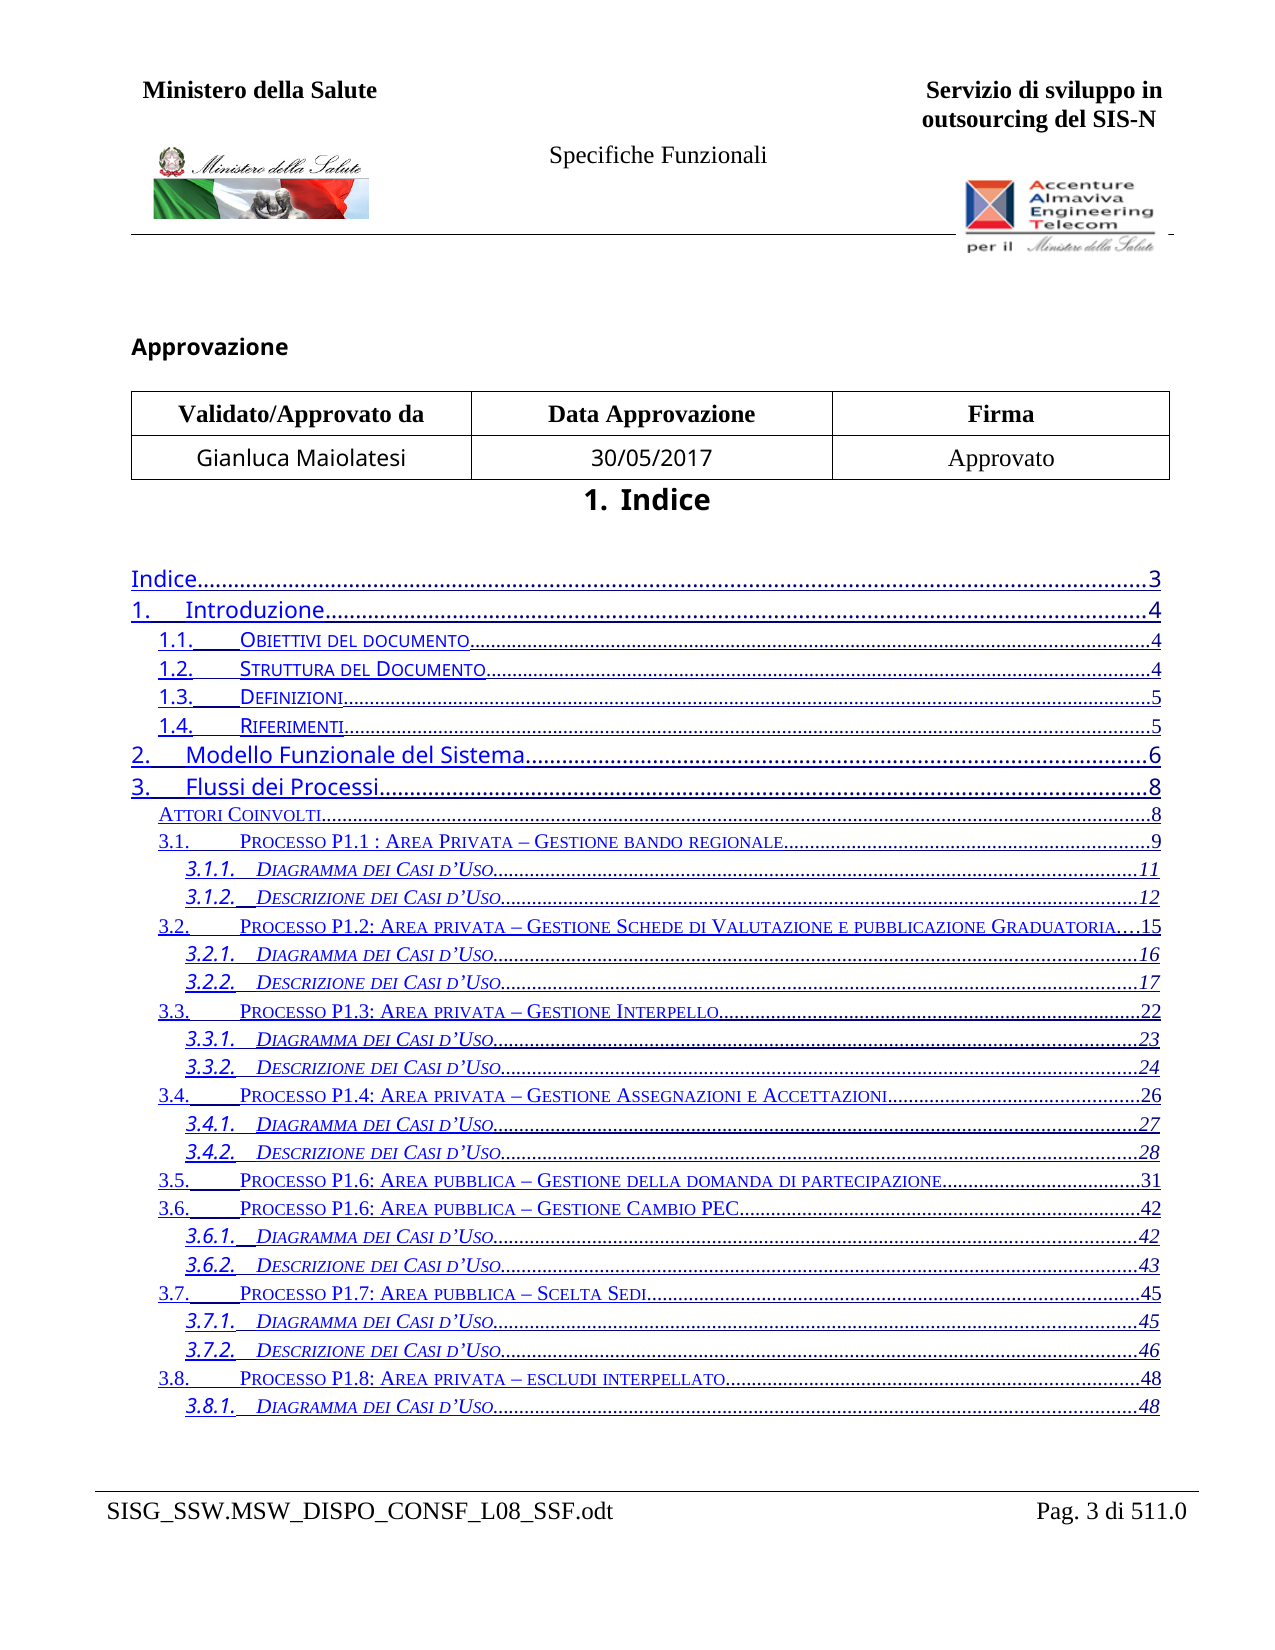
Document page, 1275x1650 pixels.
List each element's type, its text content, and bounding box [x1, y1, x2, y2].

text 3.1.1. Diagramma dei Casi d’Uso 11 [185, 854, 1162, 882]
text 1. Introduzione 4 [131, 594, 1162, 626]
text 1.1. Obiettivi del documento 4 [158, 626, 1162, 654]
text 3.3. Processo P1.3: Area privata – Gestione Interpello 22 [158, 996, 1162, 1024]
text 3.7.1. Diagramma dei Casi d’Uso 45 [185, 1306, 1162, 1335]
text 3.3.1. Diagramma dei Casi d’Uso 23 [185, 1024, 1162, 1052]
text 3.7.2. Descrizione dei Casi d’Uso 46 [185, 1335, 1162, 1363]
text 3. Flussi dei Processi 8 [131, 771, 1162, 802]
text 3.6.1. Diagramma dei Casi d’Uso 42 [185, 1222, 1162, 1250]
text 3.4. Processo P1.4: Area privata – Gestione Assegnazioni e Accettazioni 26 [158, 1081, 1162, 1109]
text 3.6.2. Descrizione dei Casi d’Uso 43 [185, 1250, 1162, 1278]
table_header Validato/Approvato da [132, 392, 471, 435]
text 3.1. Processo P1.1 : Area Privata – Gestione bando regionale 9 [158, 826, 1162, 854]
text 3.2.1. Diagramma dei Casi d’Uso 16 [185, 939, 1162, 967]
text 3.2. Processo P1.2: Area privata – Gestione Schede di Valutazione e pubblicazione Graduatoria 15 [158, 911, 1162, 939]
text 3.2.2. Descrizione dei Casi d’Uso 17 [185, 967, 1162, 996]
text 1.2. Struttura del Documento 4 [158, 654, 1162, 682]
text 3.1.2. Descrizione dei Casi d’Uso 12 [185, 882, 1162, 911]
text 3.8.1. Diagramma dei Casi d’Uso 48 [185, 1391, 1162, 1420]
text Indice 3 [131, 563, 1162, 594]
table_cell Approvato [833, 436, 1169, 479]
text Approvazione [131, 331, 1162, 362]
text 3.4.2. Descrizione dei Casi d’Uso 28 [185, 1137, 1162, 1166]
table_cell 30/05/2017 [472, 436, 832, 479]
text 3.6. Processo P1.6: Area pubblica – Gestione Cambio PEC 42 [158, 1193, 1162, 1222]
text 3.3.2. Descrizione dei Casi d’Uso 24 [185, 1052, 1162, 1081]
table_header Firma [833, 392, 1169, 435]
text 2. Modello Funzionale del Sistema 6 [131, 739, 1162, 771]
text 1.4. Riferimenti 5 [158, 711, 1162, 739]
text 3.7. Processo P1.7: Area pubblica – Scelta Sedi 45 [158, 1278, 1162, 1306]
text 3.5. Processo P1.6: Area pubblica – Gestione della domanda di partecipazione 31 [158, 1166, 1162, 1193]
text 3.8. Processo P1.8: Area privata – escludi interpellato 48 [158, 1363, 1162, 1391]
table_cell Gianluca Maiolatesi [132, 436, 471, 479]
table_header Data Approvazione [472, 392, 832, 435]
subtitle Indice [131, 480, 1162, 519]
text 3.4.1. Diagramma dei Casi d’Uso 27 [185, 1109, 1162, 1137]
text Attori Coinvolti 8 [158, 802, 1162, 826]
text 1.3. Definizioni 5 [158, 682, 1162, 711]
